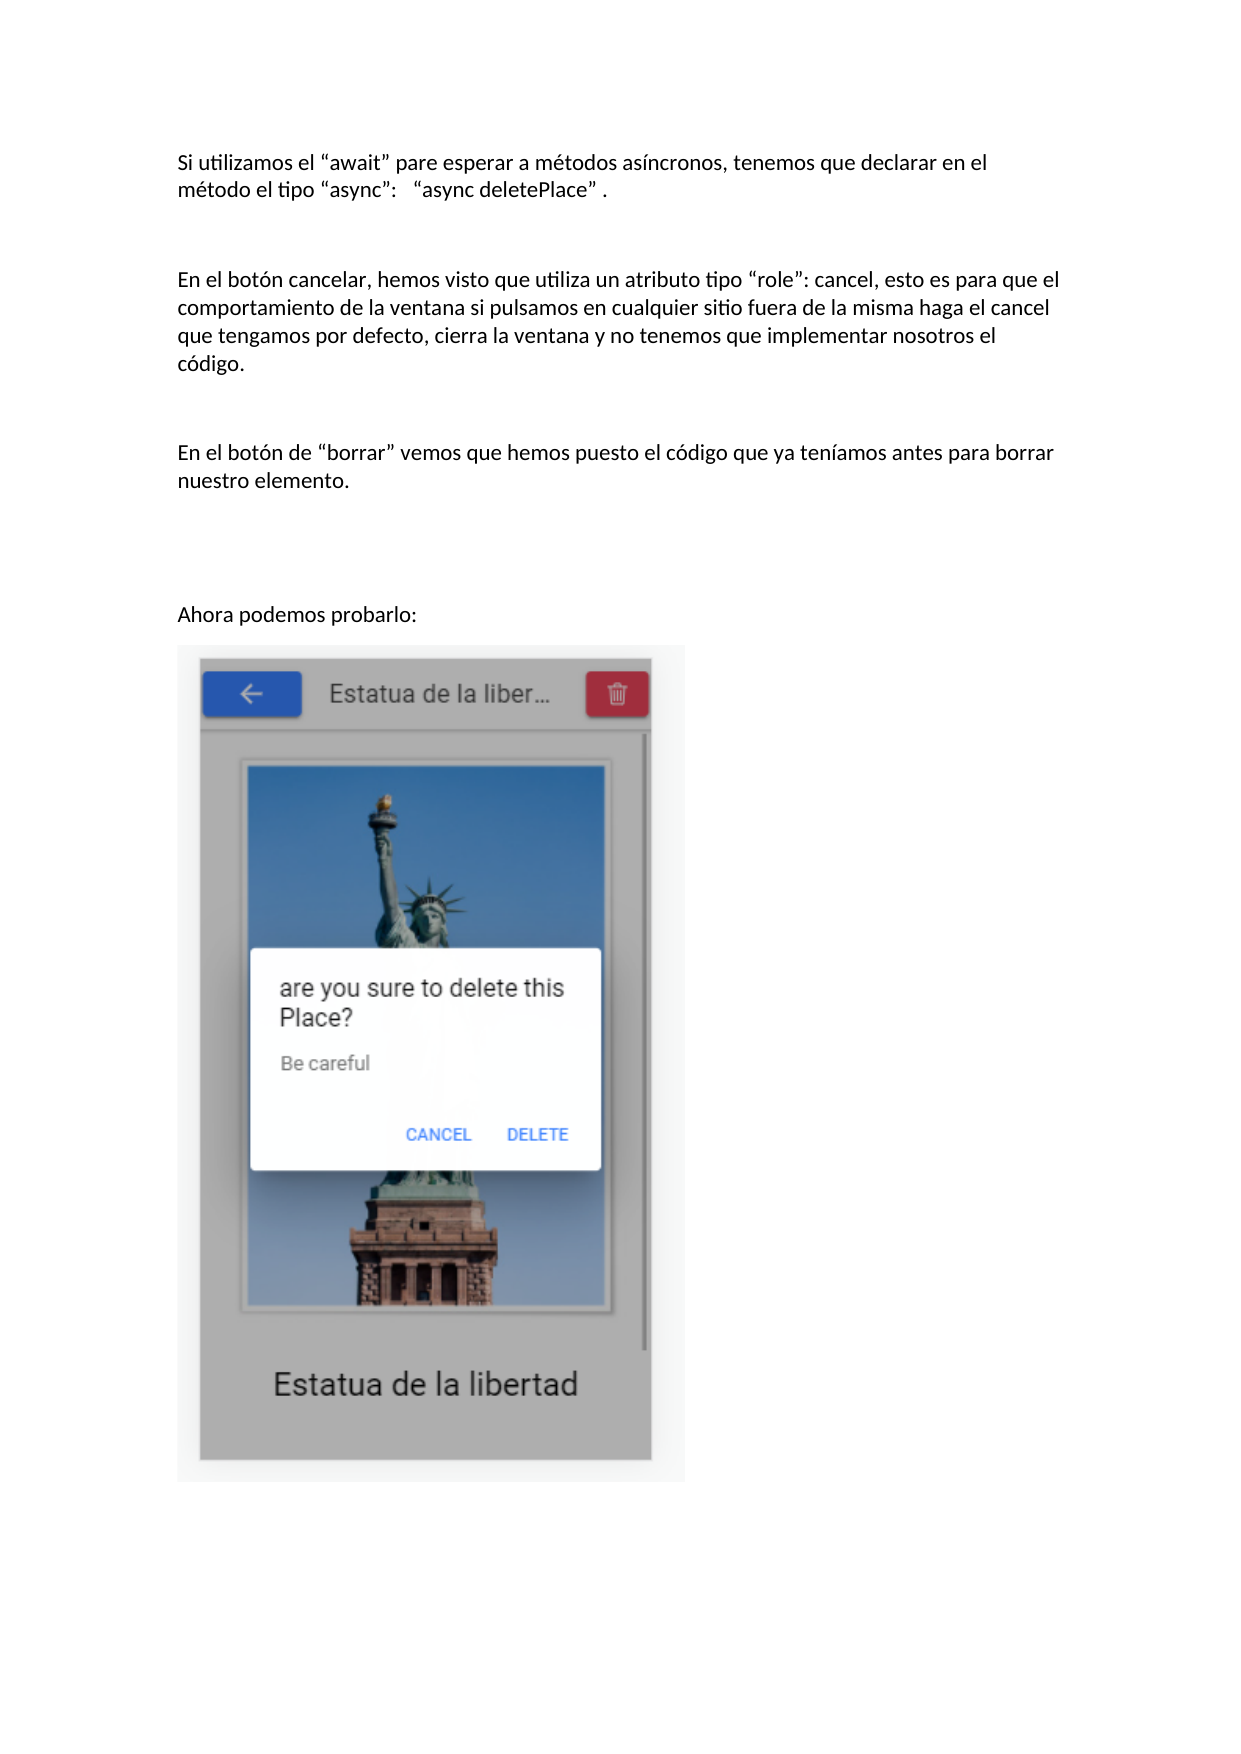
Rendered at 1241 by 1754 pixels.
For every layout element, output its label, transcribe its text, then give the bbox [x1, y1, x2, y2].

text Ahora podemos probarlo: [177, 601, 1063, 628]
text En el botón cancelar, hemos visto que utiliza un atributo tipo “role”: cancel, esto es para que el comportamiento de la ventana si pulsamos en cualquier sitio fuera de la misma haga el cancel que tengamos por defecto, cierra la ventana y no tenemos que implementar nosotros el código. [177, 265, 1063, 377]
text Si utilizamos el “await” pare esperar a métodos asíncronos, tenemos que declarar en el método el tipo “async”: “async deletePlace” . [177, 148, 1063, 204]
text En el botón de “borrar” vemos que hemos puesto el código que ya teníamos antes para borrar nuestro elemento. [177, 438, 1063, 494]
